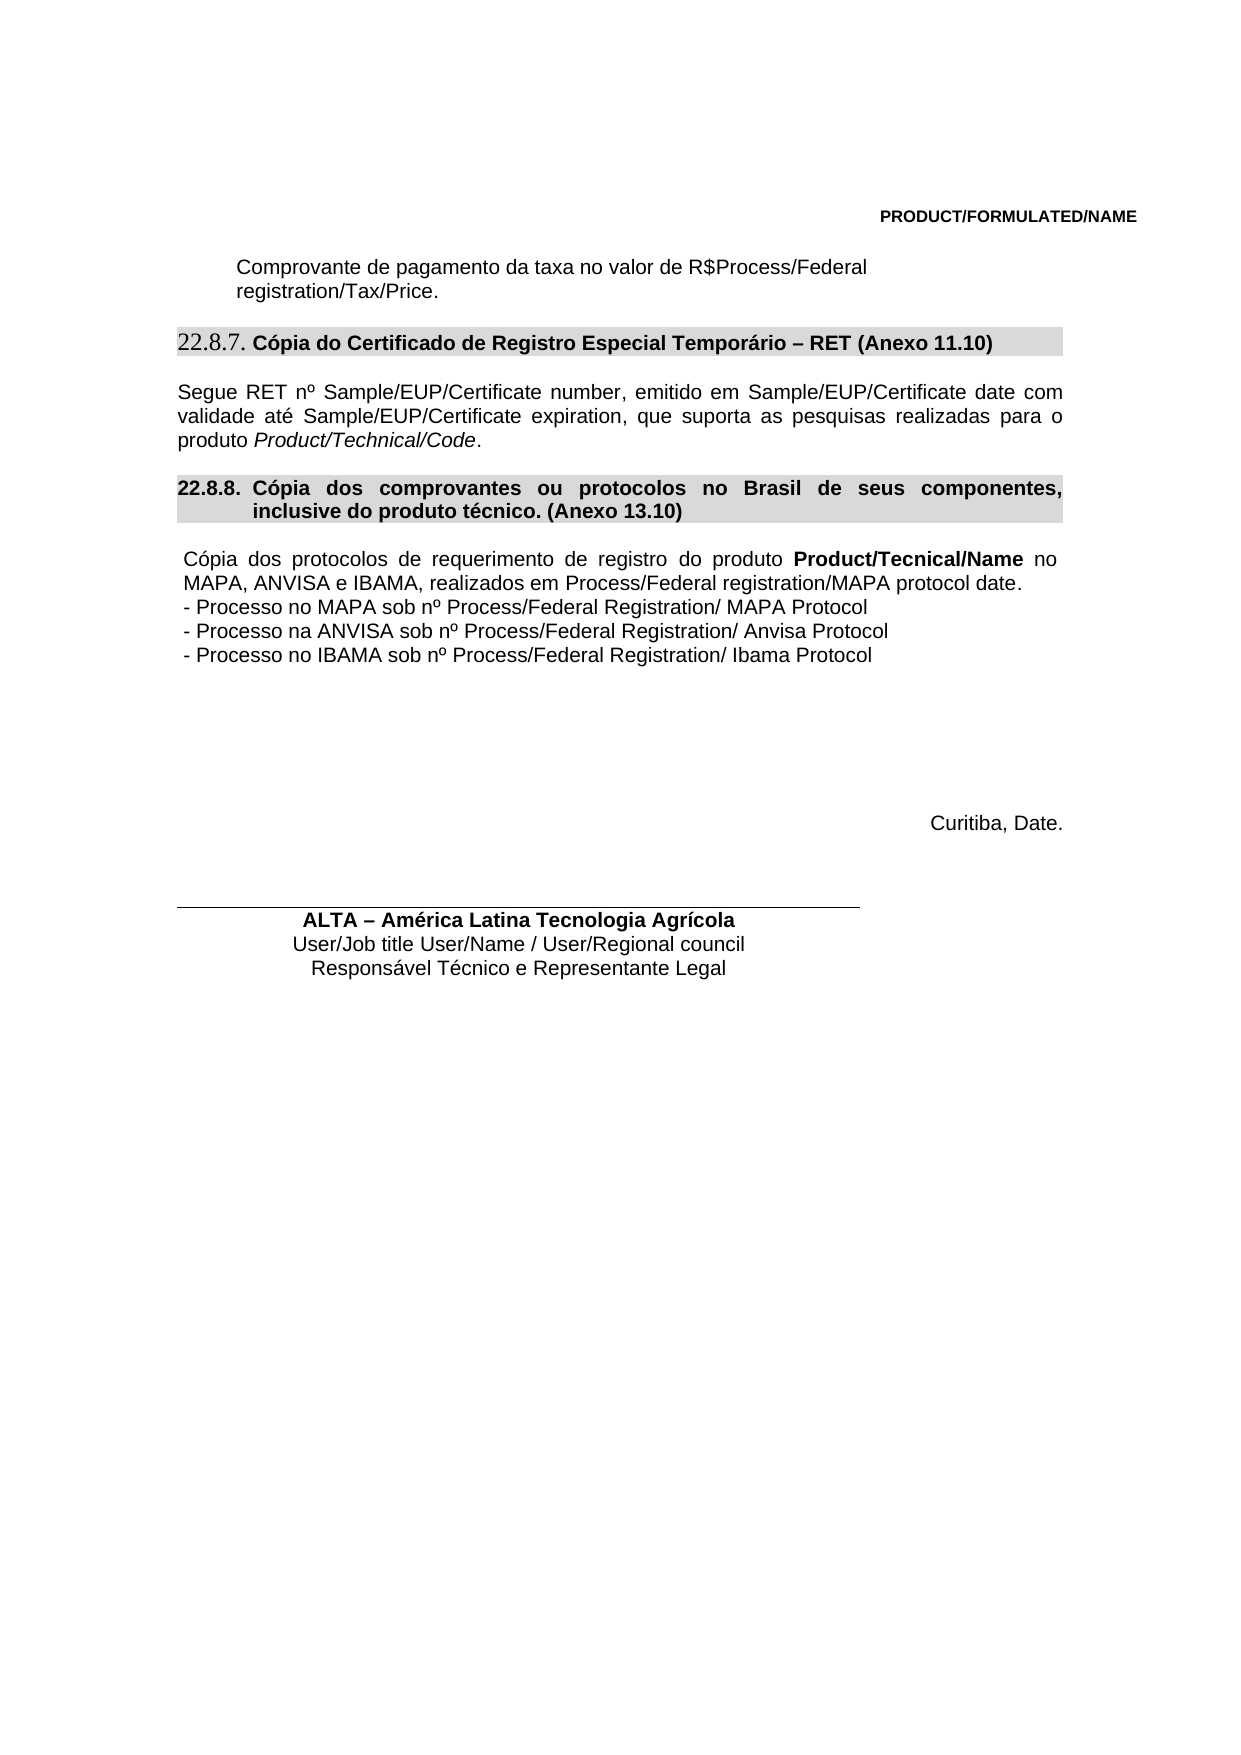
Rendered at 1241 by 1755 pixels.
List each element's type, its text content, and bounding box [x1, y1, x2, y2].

text Segue RET nº Sample/EUP/Certificate number, emitido em Sample/EUP/Certificate date com validade até Sample/EUP/Certificate expiration, que suporta as pesquisas realizadas para o produto Product/Technical/Code. [177, 379, 1063, 451]
list Cópia do Certificado de Registro Especial Temporário – RET (Anexo 11.10) [177, 327, 1063, 356]
text - Processo no MAPA sob nº Process/Federal Registration/ MAPA Protocol [183, 595, 1057, 619]
text - Processo na ANVISA sob nº Process/Federal Registration/ Anvisa Protocol [183, 619, 1057, 643]
table_header ALTA – América Latina Tecnologia Agrícola User/Job title User/Name / User/Regional council Responsável Técnico e Representante Legal [177, 908, 860, 988]
text Cópia dos protocolos de requerimento de registro do produto Product/Tecnical/Name no MAPA, ANVISA e IBAMA, realizados em Process/Federal registration/MAPA protocol date. [183, 547, 1057, 595]
text - Processo no IBAMA sob nº Process/Federal Registration/ Ibama Protocol [183, 643, 1057, 667]
list Comprovante de pagamento da taxa no valor de R$Process/Federal registration/Tax/Price. [236, 255, 1063, 303]
list Cópia dos comprovantes ou protocolos no Brasil de seus componentes, inclusive do produto técnico. (Anexo 13.10) [177, 475, 1063, 523]
text Curitiba, Date. [252, 811, 1063, 835]
